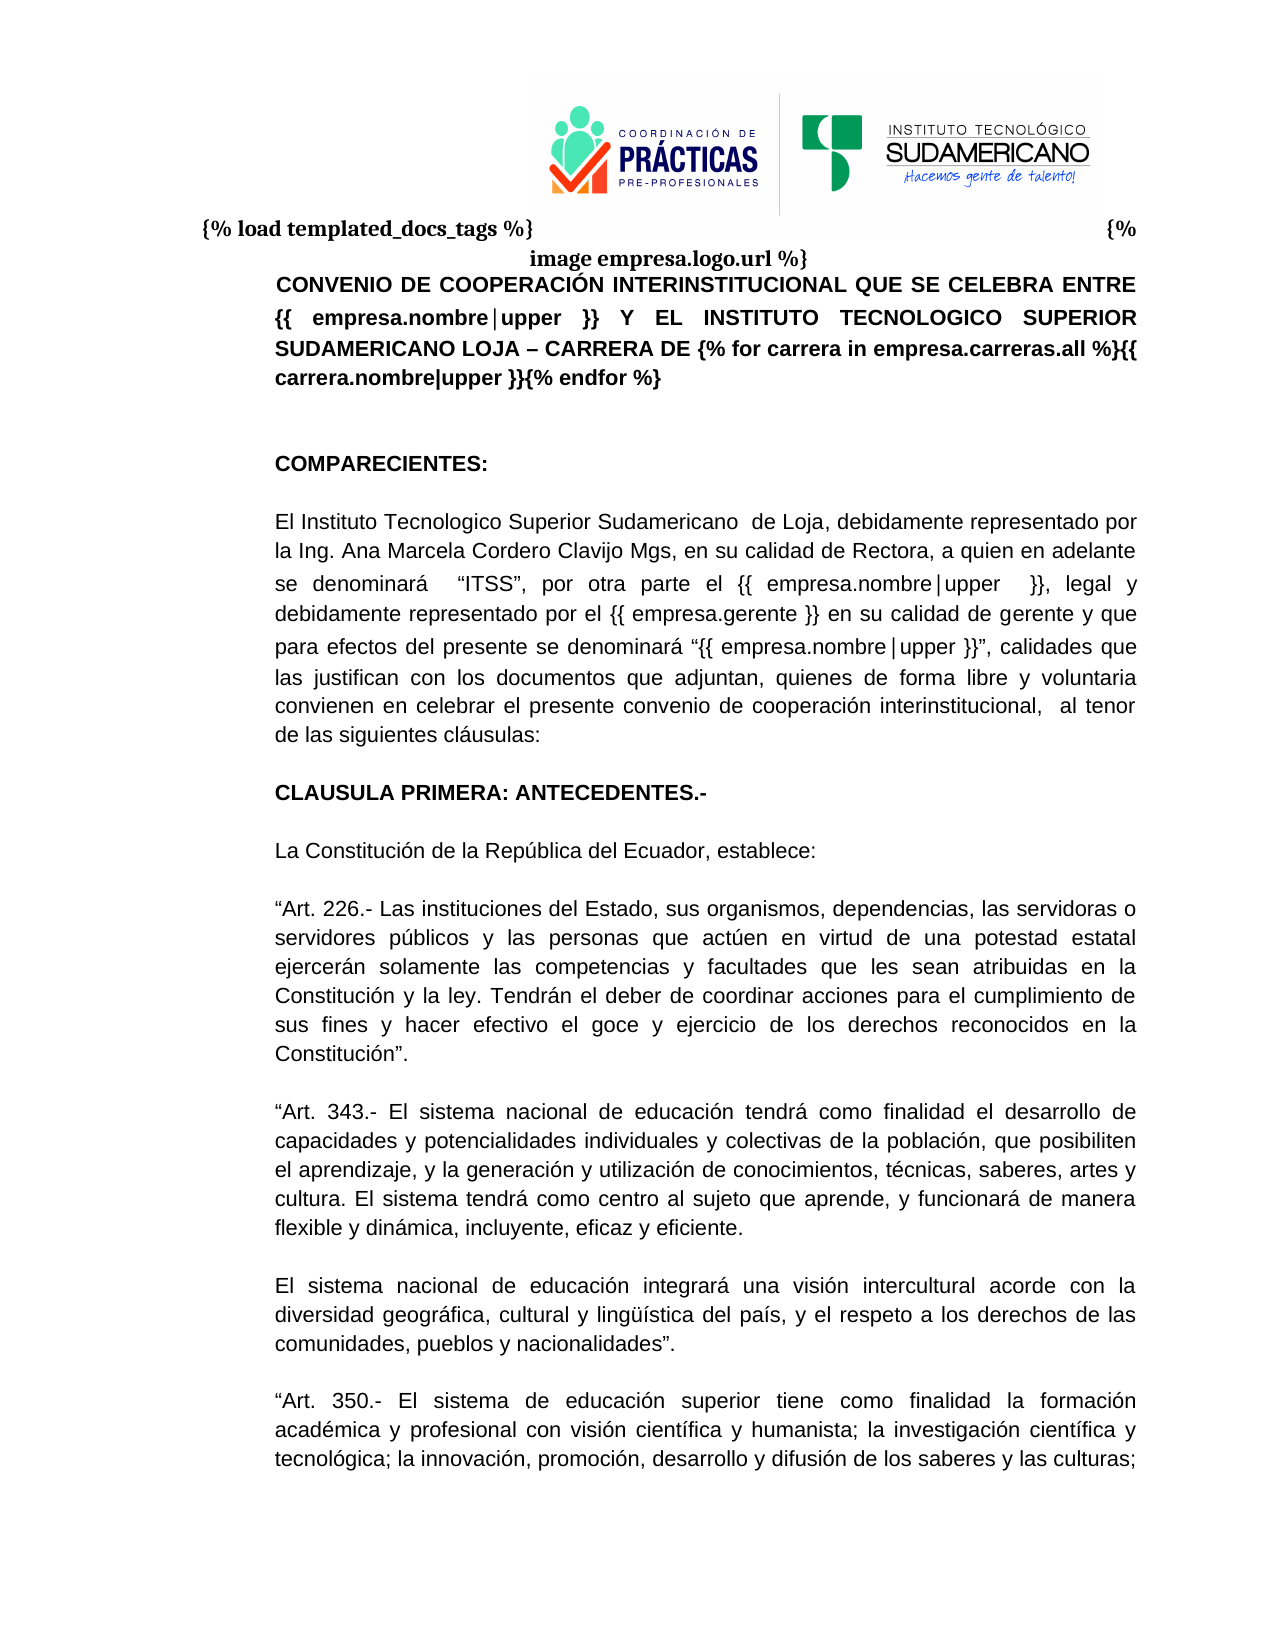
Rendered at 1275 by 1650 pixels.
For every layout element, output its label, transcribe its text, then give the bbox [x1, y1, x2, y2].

text CONVENIO DE COOPERACIÓN INTERINSTITUCIONAL QUE SE CELEBRA ENTRE {{ empresa.nombre|upper }} Y EL INSTITUTO TECNOLOGICO SUPERIOR SUDAMERICANO LOJA – CARRERA DE {% for carrera in empresa.carreras.all %}{{ carrera.nombre|upper }}{% endfor %} [274, 272, 1137, 390]
text “Art. 350.- El sistema de educación superior tiene como finalidad la formación académica y profesional con visión científica y humanista; la investigación científica y tecnológica; la innovación, promoción, desarrollo y difusión de los saberes y las culturas; [274, 1388, 1137, 1472]
text COMPARECIENTES: [201, 451, 1137, 477]
text “Art. 343.- El sistema nacional de educación tendrá como finalidad el desarrollo de capacidades y potencialidades individuales y colectivas de la población, que posibiliten el aprendizaje, y la generación y utilización de conocimientos, técnicas, saberes, artes y cultura. El sistema tendrá como centro al sujeto que aprende, y funcionará de manera flexible y dinámica, incluyente, eficaz y eficiente. [274, 1099, 1137, 1240]
text El sistema nacional de educación integrará una visión intercultural acorde con la diversidad geográfica, cultural y lingüística del país, y el respeto a los derechos de las comunidades, pueblos y nacionalidades”. [274, 1273, 1137, 1356]
text La Constitución de la República del Ecuador, establece: [201, 838, 1137, 863]
picture [534, 73, 1106, 237]
text El Instituto Tecnologico Superior Sudamericano de Loja, debidamente representado por la Ing. Ana Marcela Cordero Clavijo Mgs, en su calidad de Rectora, a quien en adelante se denominará “ITSS”, por otra parte el {{ empresa.nombre|upper }}, legal y debidamente representado por el {{ empresa.gerente }} en su calidad de gerente y que para efectos del presente se denominará “{{ empresa.nombre|upper }}”, calidades que las justifican con los documentos que adjuntan, quienes de forma libre y voluntaria convienen en celebrar el presente convenio de cooperación interinstitucional, al tenor de las siguientes cláusulas: [274, 509, 1137, 748]
text CLAUSULA PRIMERA: ANTECEDENTES.- [201, 780, 1137, 806]
text “Art. 226.- Las instituciones del Estado, sus organismos, dependencias, las servidoras o servidores públicos y las personas que actúen en virtud de una potestad estatal ejercerán solamente las competencias y facultades que les sean atribuidas en la Constitución y la ley. Tendrán el deber de coordinar acciones para el cumplimiento de sus fines y hacer efectivo el goce y ejercicio de los derechos reconocidos en la Constitución”. [274, 896, 1137, 1066]
